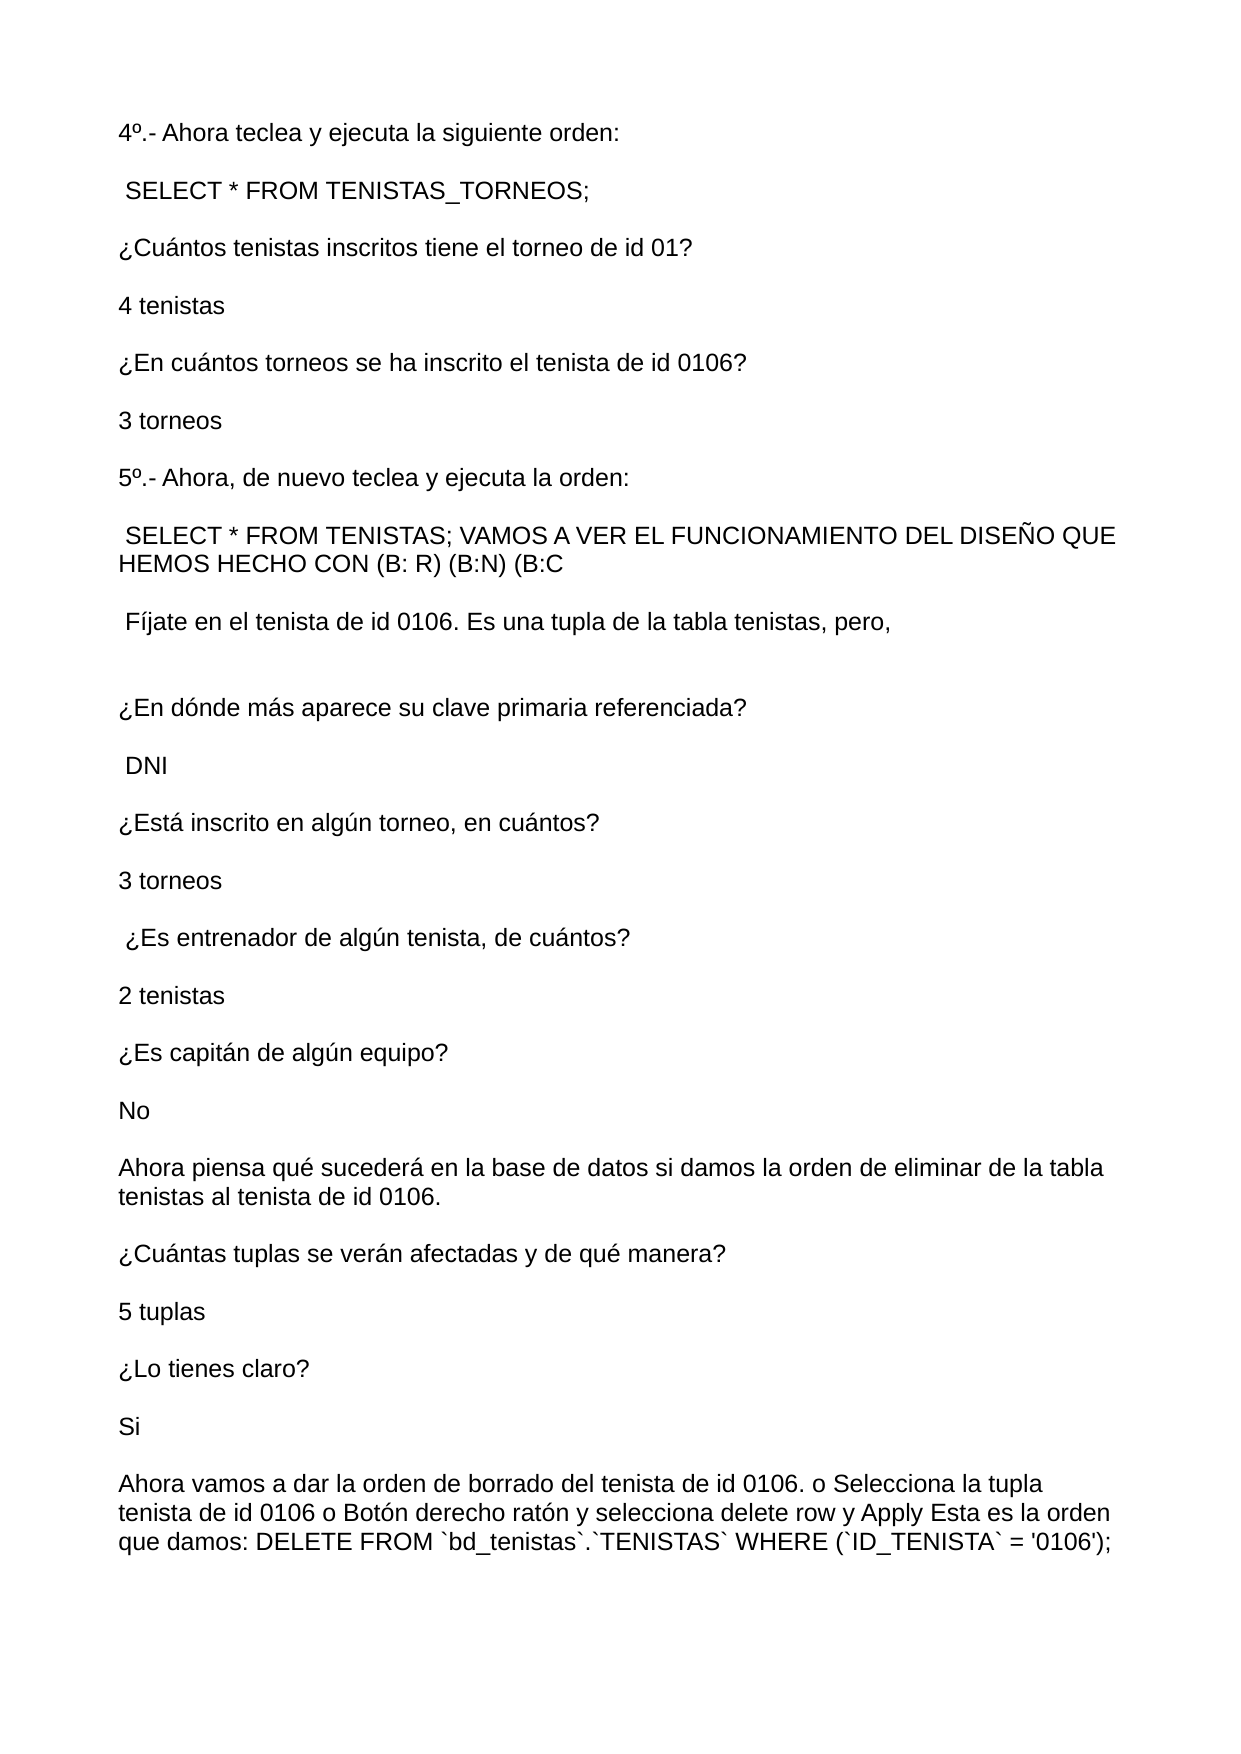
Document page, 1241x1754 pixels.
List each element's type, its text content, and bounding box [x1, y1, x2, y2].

text 3 torneos [118, 406, 1122, 434]
text ¿Cuántas tuplas se verán afectadas y de qué manera? [118, 1239, 1122, 1268]
text ¿En dónde más aparece su clave primaria referenciada? [118, 693, 1122, 722]
text ¿Lo tienes claro? [118, 1354, 1122, 1383]
text ¿Es entrenador de algún tenista, de cuántos? [118, 923, 1122, 952]
text ¿Es capitán de algún equipo? [118, 1038, 1122, 1067]
text 5 tuplas [118, 1297, 1122, 1326]
text 3 torneos [118, 866, 1122, 894]
text DNI [118, 751, 1122, 779]
text Fíjate en el tenista de id 0106. Es una tupla de la tabla tenistas, pero, [118, 607, 1122, 636]
text ¿Cuántos tenistas inscritos tiene el torneo de id 01? [118, 233, 1122, 262]
text ¿Está inscrito en algún torneo, en cuántos? [118, 808, 1122, 837]
text 5º.- Ahora, de nuevo teclea y ejecuta la orden: [118, 463, 1122, 492]
text Si [118, 1412, 1122, 1441]
text 4 tenistas [118, 291, 1122, 319]
text SELECT * FROM TENISTAS_TORNEOS; [118, 176, 1122, 204]
text 2 tenistas [118, 981, 1122, 1009]
text Ahora vamos a dar la orden de borrado del tenista de id 0106. o Selecciona la tupla tenista de id 0106 o Botón derecho ratón y selecciona delete row y Apply Esta es la orden que damos: DELETE FROM `bd_tenistas`.`TENISTAS` WHERE (`ID_TENISTA` = '0106'); [118, 1469, 1122, 1556]
text ¿En cuántos torneos se ha inscrito el tenista de id 0106? [118, 348, 1122, 377]
text Ahora piensa qué sucederá en la base de datos si damos la orden de eliminar de la tabla tenistas al tenista de id 0106. [118, 1153, 1122, 1211]
text No [118, 1096, 1122, 1124]
text SELECT * FROM TENISTAS; VAMOS A VER EL FUNCIONAMIENTO DEL DISEÑO QUE HEMOS HECHO CON (B: R) (B:N) (B:C [118, 521, 1122, 578]
text 4º.- Ahora teclea y ejecuta la siguiente orden: [118, 118, 1122, 147]
